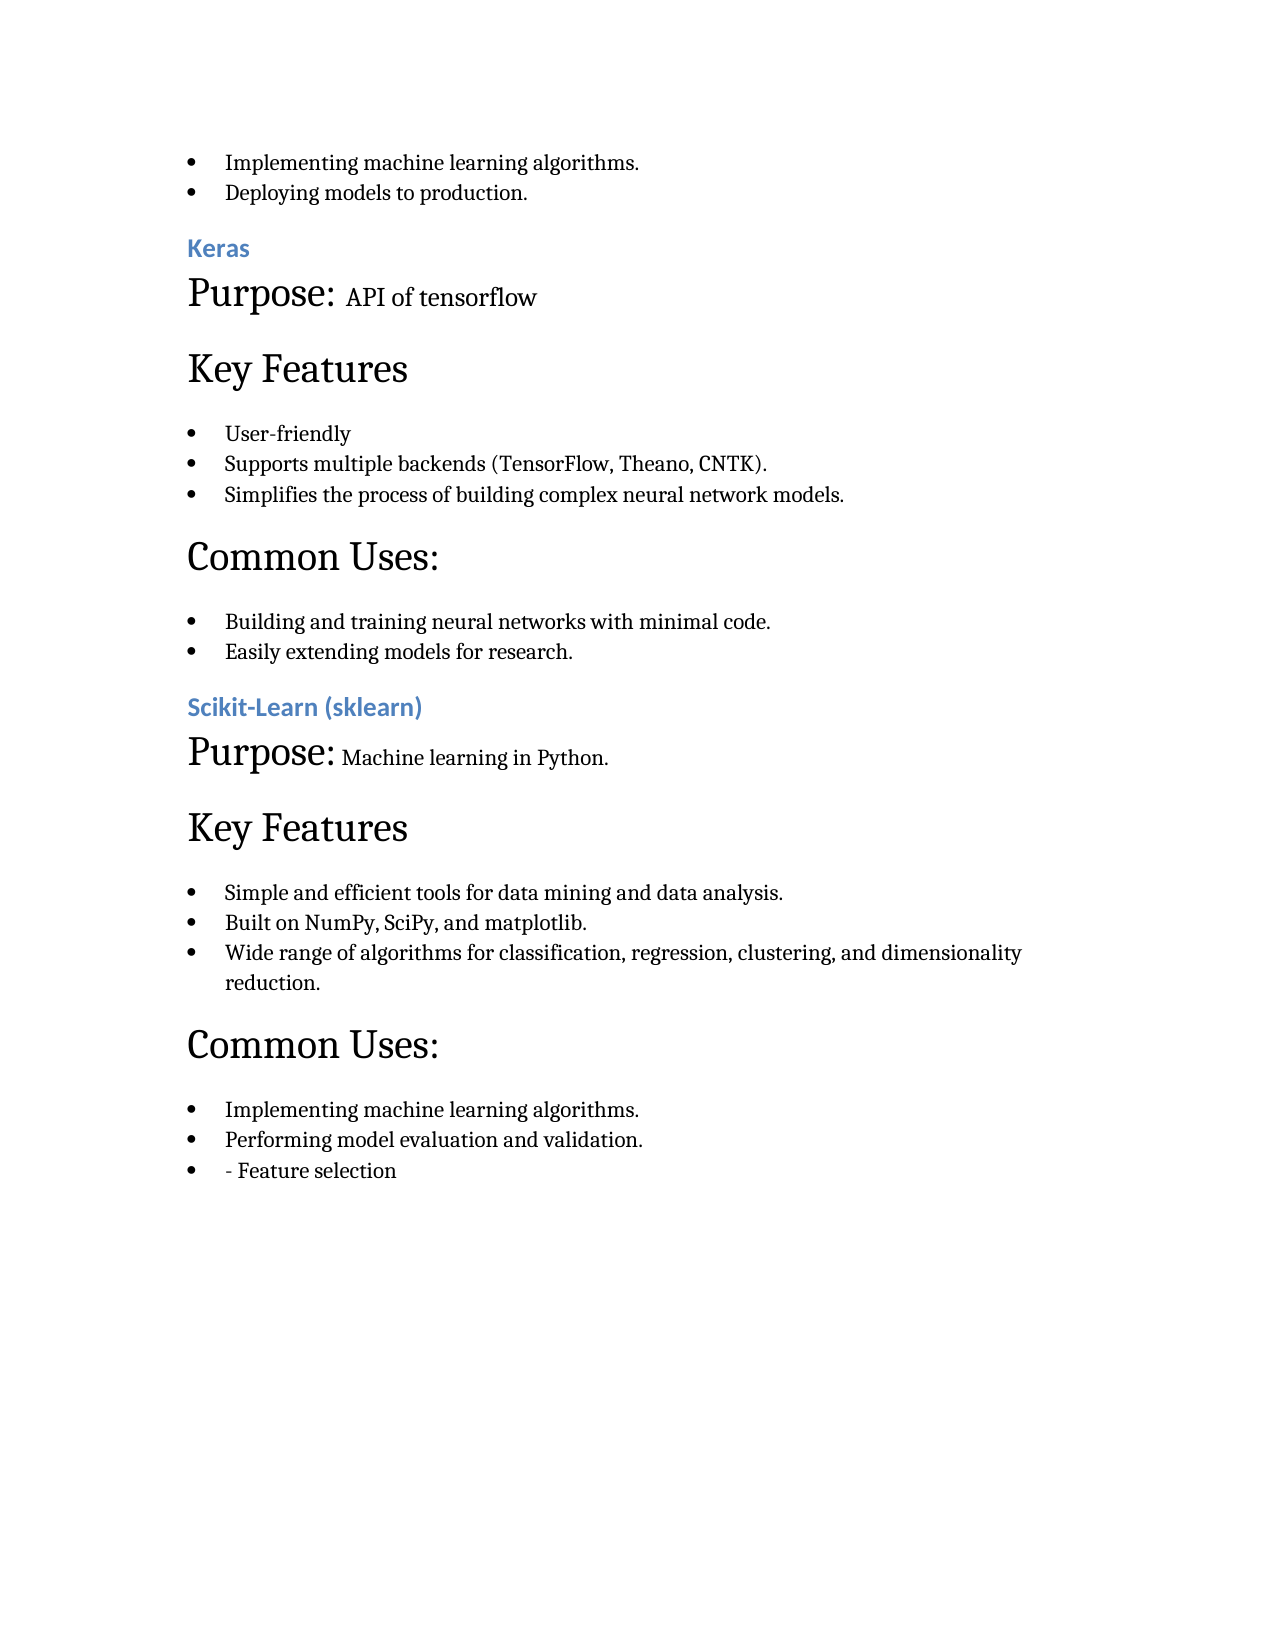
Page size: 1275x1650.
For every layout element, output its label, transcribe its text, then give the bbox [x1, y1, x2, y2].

text Common Uses: [187, 1021, 1087, 1069]
list Performing model evaluation and validation. [187, 1127, 1087, 1154]
list Simplifies the process of building complex neural network models. [187, 481, 1087, 508]
subtitle Keras [187, 231, 1087, 264]
text Common Uses: [187, 532, 1087, 580]
text Purpose: API of tensorflow [187, 269, 1087, 317]
list Simple and efficient tools for data mining and data analysis. [187, 879, 1087, 906]
list Implementing machine learning algorithms. [187, 1097, 1087, 1123]
list Supports multiple backends (TensorFlow, Theano, CNTK). [187, 451, 1087, 478]
list Deploying models to production. [187, 180, 1087, 207]
list Implementing machine learning algorithms. [187, 150, 1087, 176]
list Easily extending models for research. [187, 639, 1087, 665]
list Built on NumPy, SciPy, and matplotlib. [187, 910, 1087, 936]
subtitle Scikit-Learn (sklearn) [187, 690, 1087, 723]
list User-friendly [187, 421, 1087, 447]
list - Feature selection [187, 1157, 1087, 1184]
list Building and training neural networks with minimal code. [187, 608, 1087, 635]
text Key Features [187, 345, 1087, 393]
text Key Features [187, 803, 1087, 851]
list Wide range of algorithms for classification, regression, clustering, and dimensionality reduction. [187, 940, 1087, 996]
text Purpose: Machine learning in Python. [187, 728, 1087, 776]
